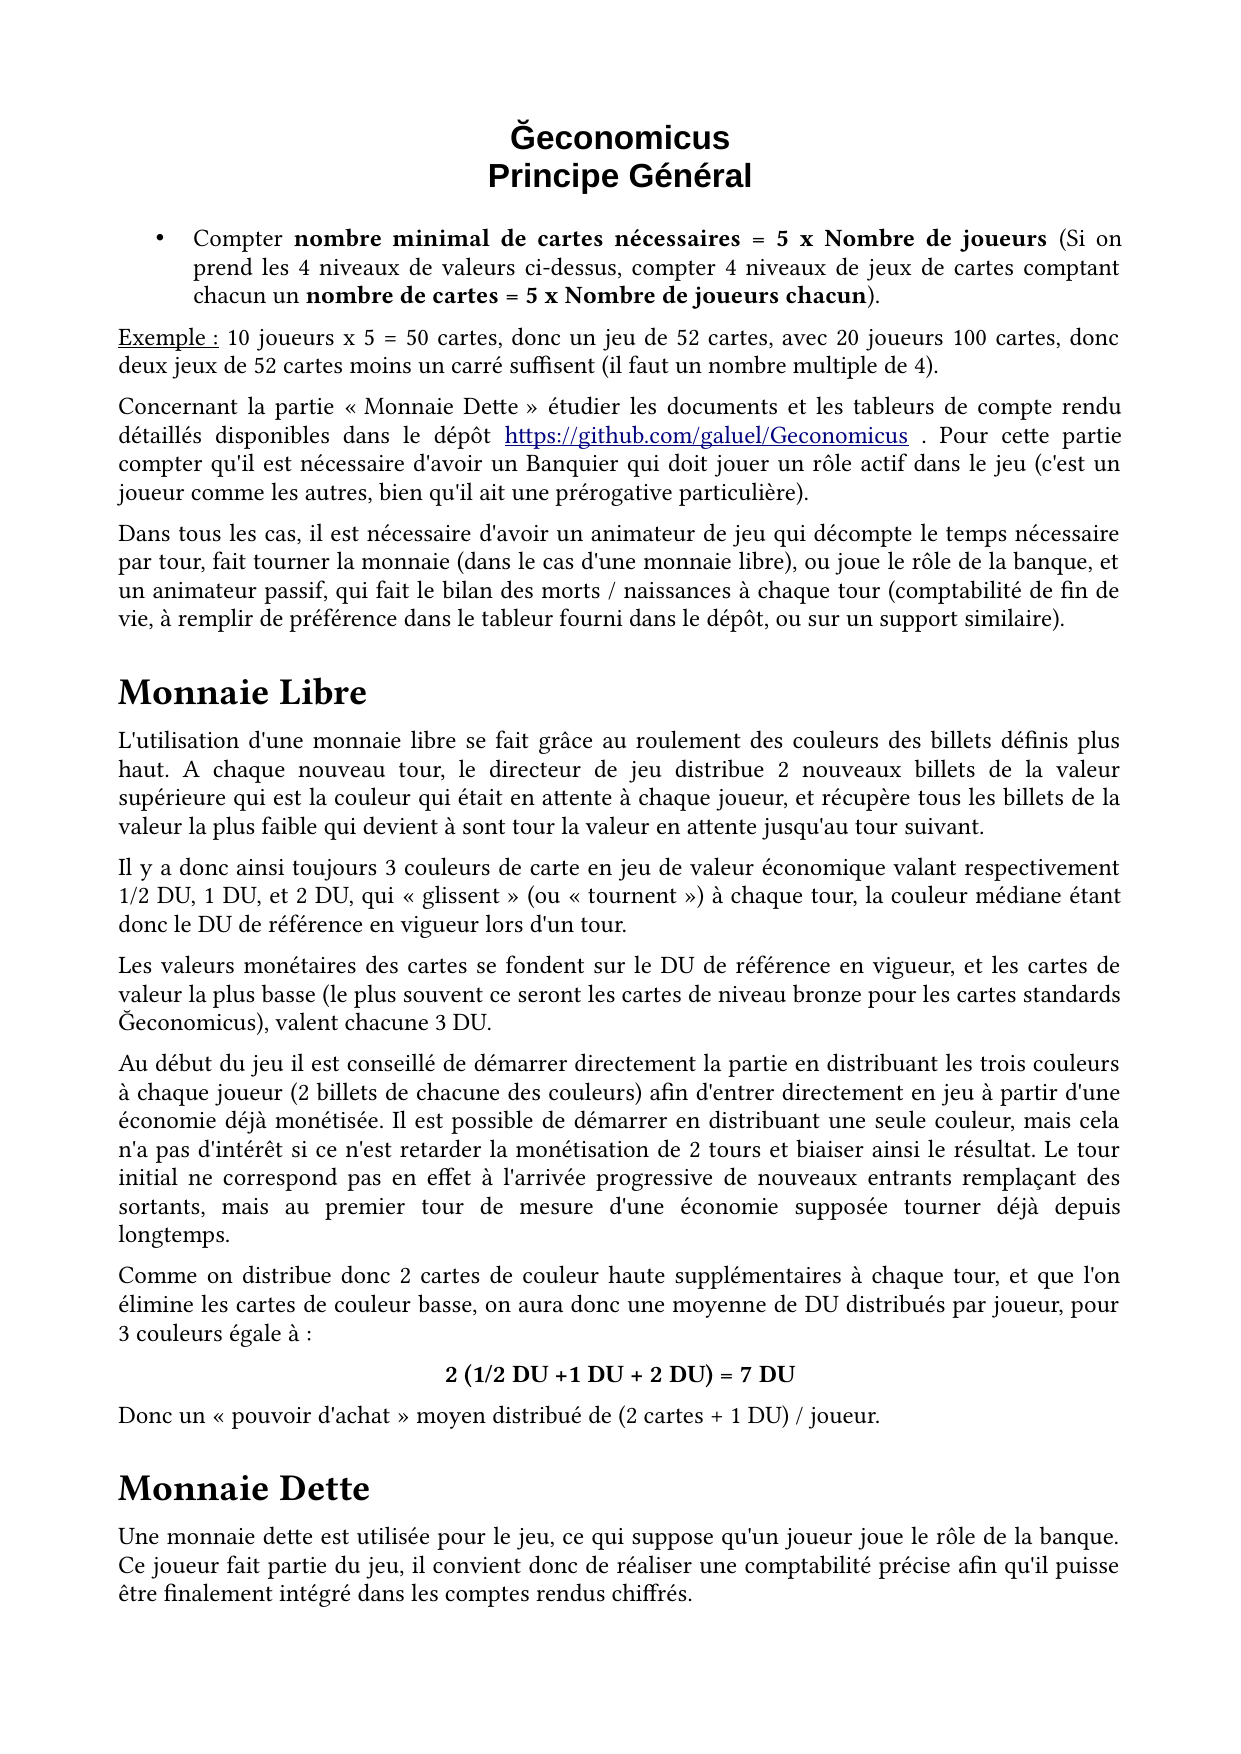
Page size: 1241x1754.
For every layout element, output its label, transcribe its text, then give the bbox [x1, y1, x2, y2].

subtitle Monnaie Dette [118, 1467, 1122, 1510]
text Il y a donc ainsi toujours 3 couleurs de carte en jeu de valeur économique valant respectivement 1/2 DU, 1 DU, et 2 DU, qui « glissent » (ou « tournent ») à chaque tour, la couleur médiane étant donc le DU de référence en vigueur lors d'un tour. [118, 853, 1122, 938]
text Au début du jeu il est conseillé de démarrer directement la partie en distribuant les trois couleurs à chaque joueur (2 billets de chacune des couleurs) afin d'entrer directement en jeu à partir d'une économie déjà monétisée. Il est possible de démarrer en distribuant une seule couleur, mais cela n'a pas d'intérêt si ce n'est retarder la monétisation de 2 tours et biaiser ainsi le résultat. Le tour initial ne correspond pas en effet à l'arrivée progressive de nouveaux entrants remplaçant des sortants, mais au premier tour de mesure d'une économie supposée tourner déjà depuis longtemps. [118, 1049, 1122, 1249]
text Une monnaie dette est utilisée pour le jeu, ce qui suppose qu'un joueur joue le rôle de la banque. Ce joueur fait partie du jeu, il convient donc de réaliser une comptabilité précise afin qu'il puisse être finalement intégré dans les comptes rendus chiffrés. [118, 1522, 1122, 1608]
text Concernant la partie « Monnaie Dette » étudier les documents et les tableurs de compte rendu détaillés disponibles dans le dépôt https://github.com/galuel/Geconomicus . Pour cette partie compter qu'il est nécessaire d'avoir un Banquier qui doit jouer un rôle actif dans le jeu (c'est un joueur comme les autres, bien qu'il ait une prérogative particulière). [118, 392, 1122, 506]
text Les valeurs monétaires des cartes se fondent sur le DU de référence en vigueur, et les cartes de valeur la plus basse (le plus souvent ce seront les cartes de niveau bronze pour les cartes standards Ğeconomicus), valent chacune 3 DU. [118, 951, 1122, 1037]
text L'utilisation d'une monnaie libre se fait grâce au roulement des couleurs des billets définis plus haut. A chaque nouveau tour, le directeur de jeu distribue 2 nouveaux billets de la valeur supérieure qui est la couleur qui était en attente à chaque joueur, et récupère tous les billets de la valeur la plus faible qui devient à sont tour la valeur en attente jusqu'au tour suivant. [118, 726, 1122, 840]
text Exemple : 10 joueurs x 5 = 50 cartes, donc un jeu de 52 cartes, avec 20 joueurs 100 cartes, donc deux jeux de 52 cartes moins un carré suffisent (il faut un nombre multiple de 4). [118, 323, 1122, 380]
text Donc un « pouvoir d'achat » moyen distribué de (2 cartes + 1 DU) / joueur. [118, 1401, 1122, 1429]
list Compter nombre minimal de cartes nécessaires = 5 x Nombre de joueurs (Si on prend les 4 niveaux de valeurs ci-dessus, compter 4 niveaux de jeux de cartes comptant chacun un nombre de cartes = 5 x Nombre de joueurs chacun). [156, 224, 1122, 310]
subtitle Monnaie Libre [118, 671, 1122, 714]
text 2 (1/2 DU +1 DU + 2 DU) = 7 DU [118, 1359, 1122, 1388]
text Comme on distribue donc 2 cartes de couleur haute supplémentaires à chaque tour, et que l'on élimine les cartes de couleur basse, on aura donc une moyenne de DU distribués par joueur, pour 3 couleurs égale à : [118, 1261, 1122, 1347]
text Dans tous les cas, il est nécessaire d'avoir un animateur de jeu qui décompte le temps nécessaire par tour, fait tourner la monnaie (dans le cas d'une monnaie libre), ou joue le rôle de la banque, et un animateur passif, qui fait le bilan des morts / naissances à chaque tour (comptabilité de fin de vie, à remplir de préférence dans le tableur fourni dans le dépôt, ou sur un support similaire). [118, 519, 1122, 633]
